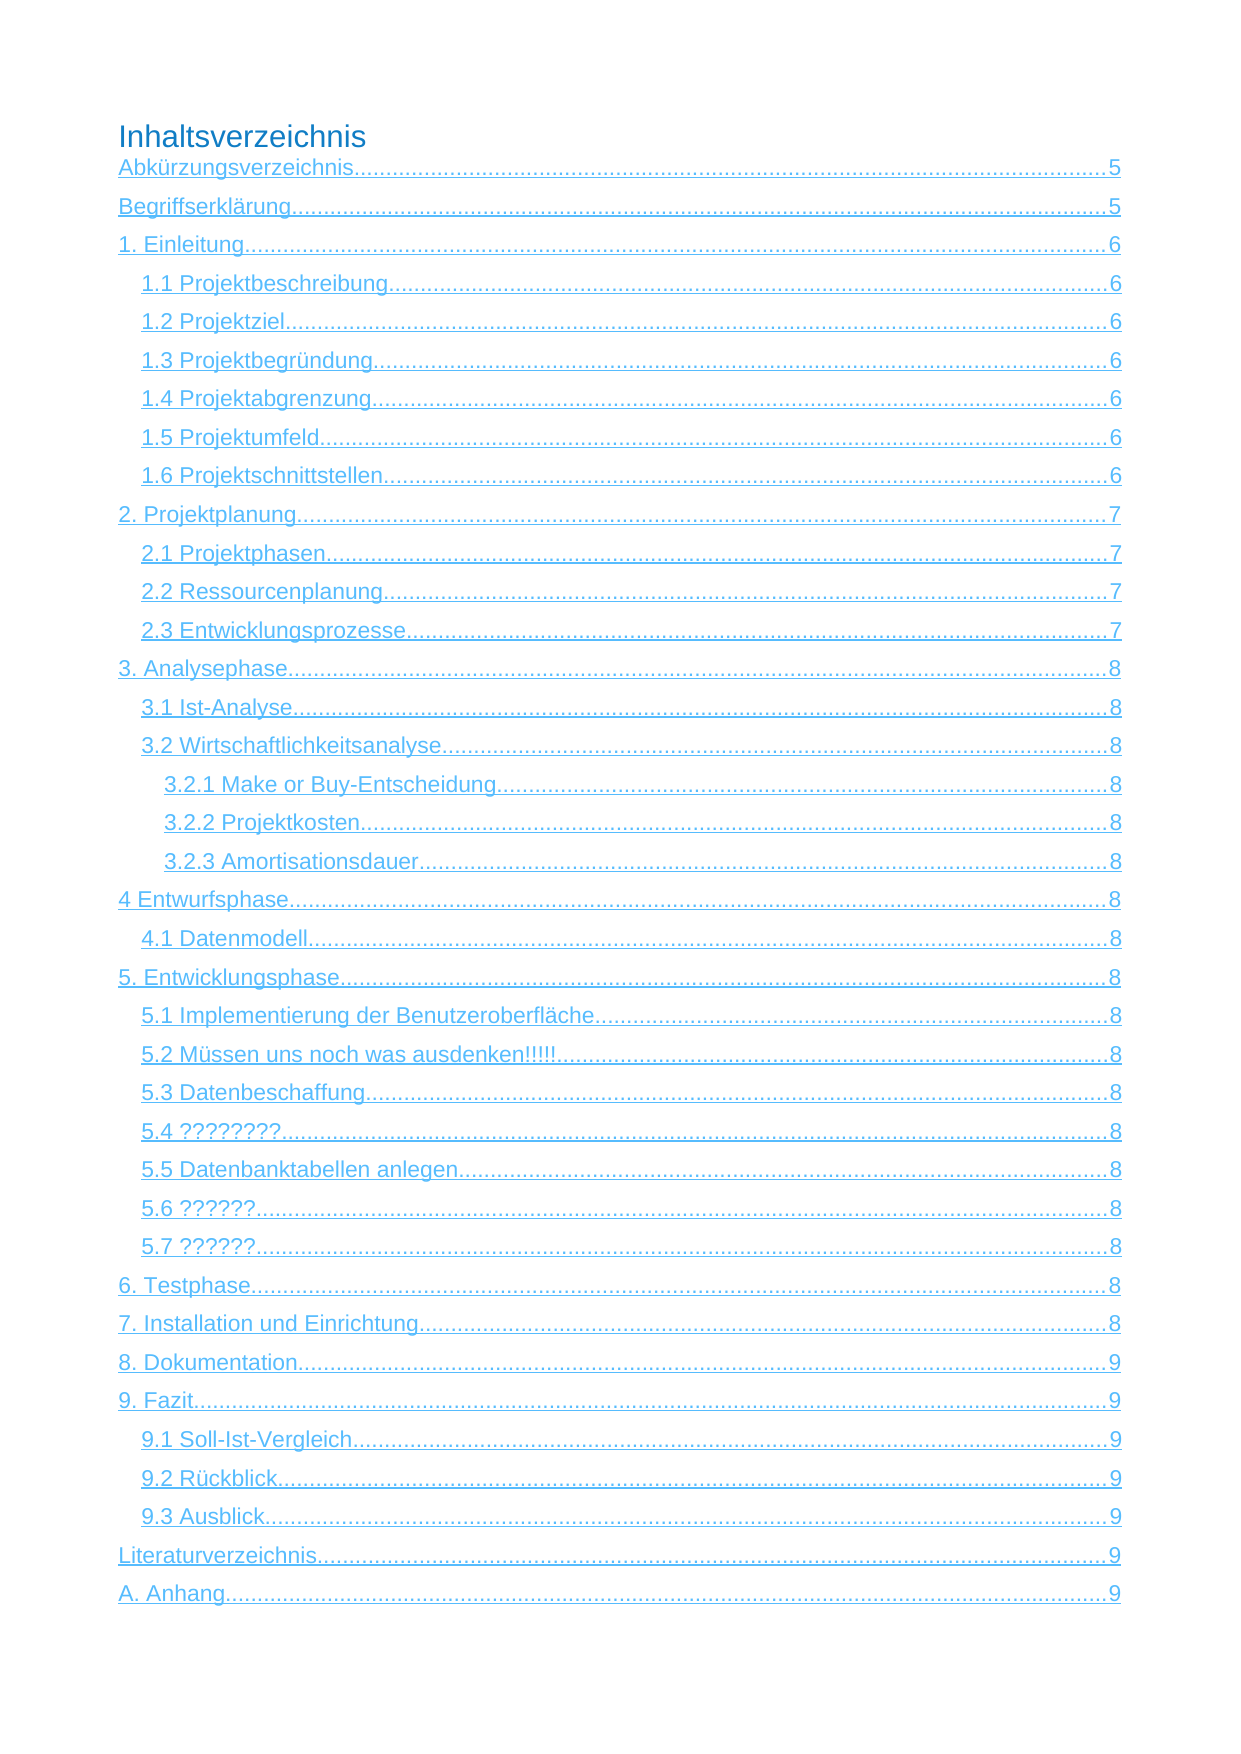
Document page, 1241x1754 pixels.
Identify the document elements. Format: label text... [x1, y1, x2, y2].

text 5.2 Müssen uns noch was ausdenken!!!!! 8 [141, 1041, 1122, 1063]
text 3.2.1 Make or Buy-Entscheidung 8 [164, 771, 1122, 794]
text 8. Dokumentation 9 [118, 1349, 1122, 1375]
text 5.7 ?????? 8 [141, 1233, 1122, 1256]
text 2.3 Entwicklungsprozesse 7 [141, 617, 1122, 639]
text 1.1 Projektbeschreibung 6 [141, 270, 1122, 293]
text 2.2 Ressourcenplanung 7 [141, 578, 1122, 601]
text Literaturverzeichnis 9 [118, 1542, 1122, 1568]
text Begriffserklärung 5 [118, 193, 1122, 219]
text 5.3 Datenbeschaffung 8 [141, 1079, 1122, 1102]
text 9. Fazit 9 [118, 1387, 1122, 1414]
text 1.3 Projektbegründung 6 [141, 347, 1122, 370]
text 4.1 Datenmodell 8 [141, 925, 1122, 948]
text A. Anhang 9 [118, 1580, 1122, 1606]
text 3.2 Wirtschaftlichkeitsanalyse 8 [141, 732, 1122, 755]
text Abkürzungsverzeichnis 5 [118, 154, 1122, 180]
text 3. Analysephase 8 [118, 655, 1122, 681]
text 1.6 Projektschnittstellen 6 [141, 462, 1122, 485]
text 5. Entwicklungsphase 8 [118, 963, 1122, 990]
text 4 Entwurfsphase 8 [118, 886, 1122, 913]
text 1.2 Projektziel 6 [141, 308, 1122, 331]
text 2. Projektplanung 7 [118, 501, 1122, 527]
text 5.5 Datenbanktabellen anlegen 8 [141, 1156, 1122, 1179]
text 3.2.2 Projektkosten 8 [164, 809, 1122, 832]
text 9.3 Ausblick 9 [141, 1503, 1122, 1526]
text 5.6 ?????? 8 [141, 1195, 1122, 1218]
text 6. Testphase 8 [118, 1272, 1122, 1298]
text 3.1 Ist-Analyse 8 [141, 694, 1122, 716]
text 5.1 Implementierung der Benutzeroberfläche 8 [141, 1002, 1122, 1025]
text 9.1 Soll-Ist-Vergleich 9 [141, 1426, 1122, 1449]
text 7. Installation und Einrichtung 8 [118, 1310, 1122, 1337]
text 1.5 Projektumfeld 6 [141, 424, 1122, 447]
text 2.1 Projektphasen 7 [141, 539, 1122, 562]
text 3.2.3 Amortisationsdauer 8 [164, 848, 1122, 871]
text 9.2 Rückblick 9 [141, 1464, 1122, 1487]
text 1.4 Projektabgrenzung 6 [141, 385, 1122, 408]
text 5.4 ???????? 8 [141, 1118, 1122, 1140]
text 1. Einleitung 6 [118, 231, 1122, 257]
text Inhaltsverzeichnis [118, 118, 1122, 154]
